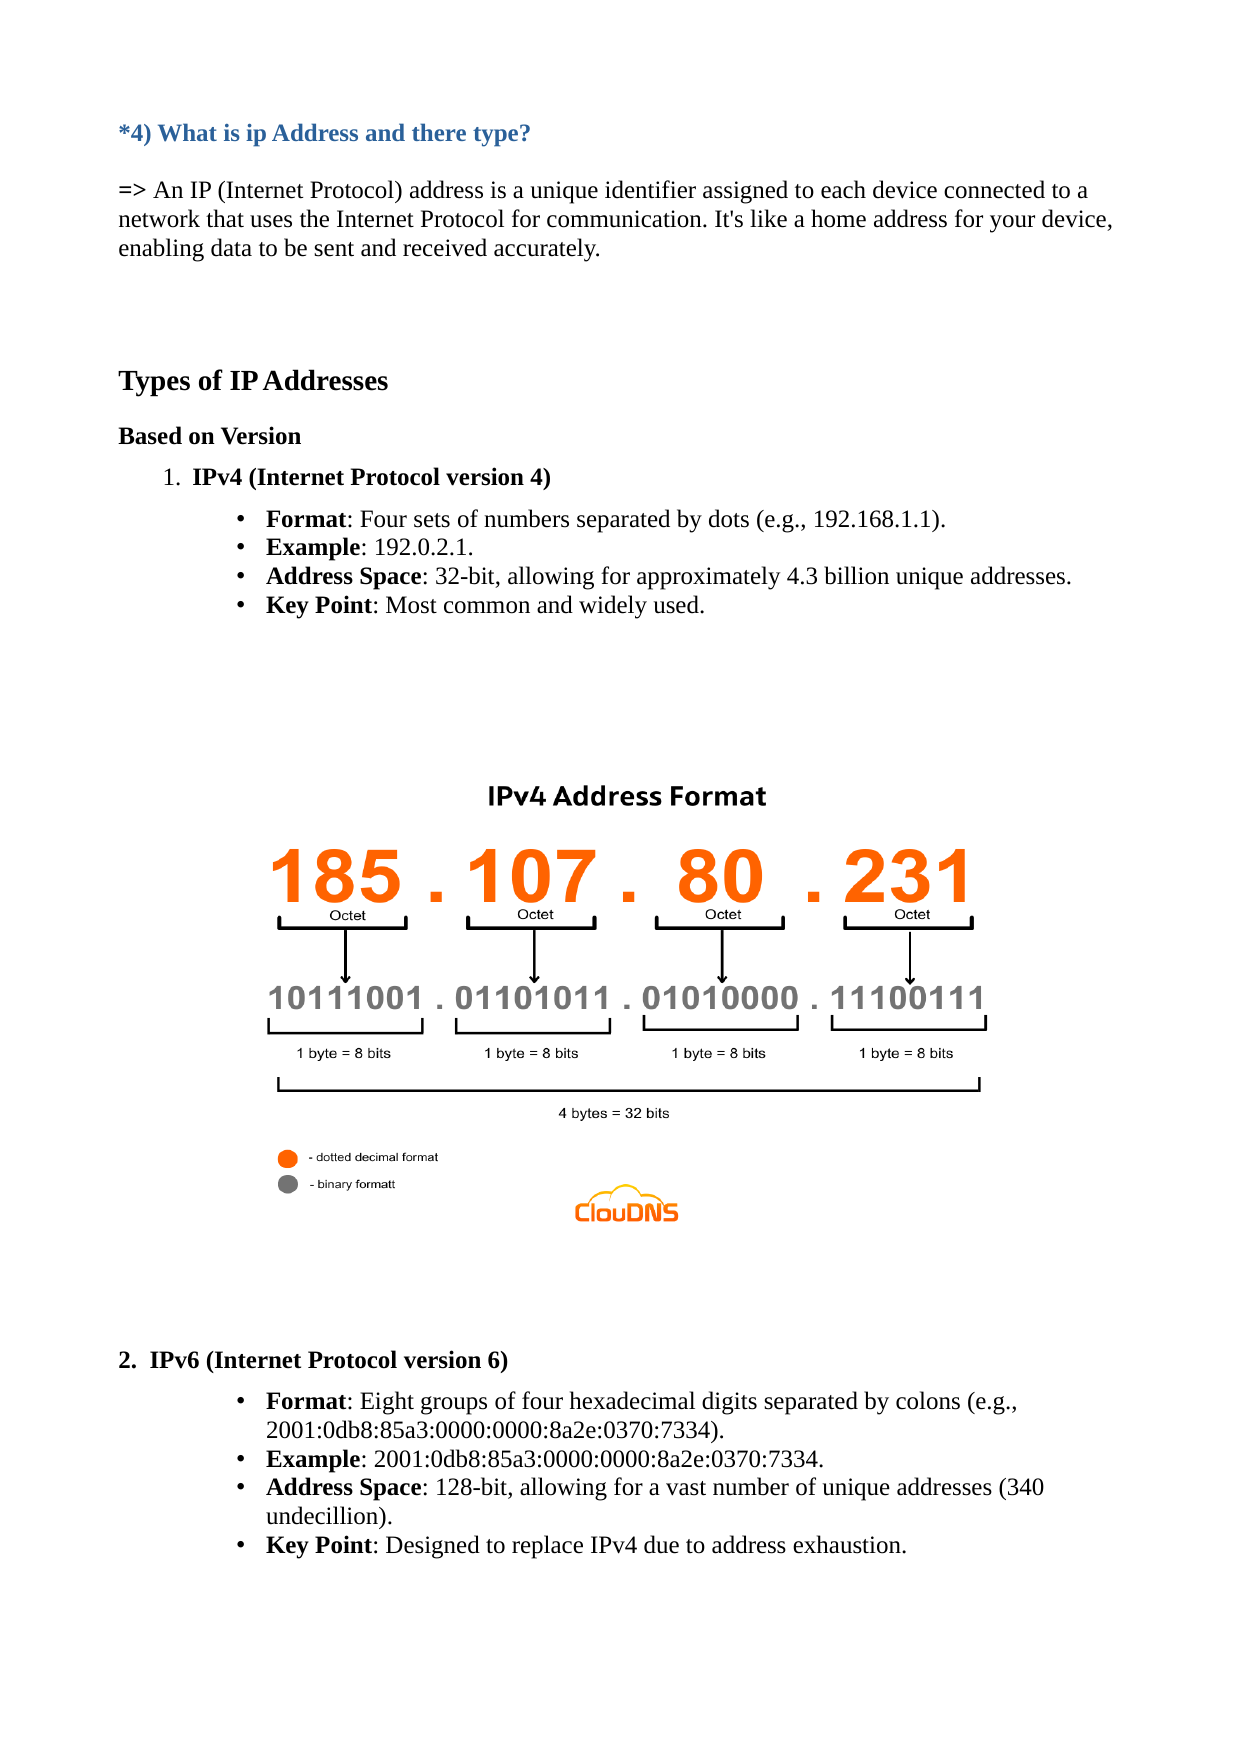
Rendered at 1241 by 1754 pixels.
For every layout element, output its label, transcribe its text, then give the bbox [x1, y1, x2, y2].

text => An IP (Internet Protocol) address is a unique identifier assigned to each device connected to a network that uses the Internet Protocol for communication. It's like a home address for your device, enabling data to be sent and received accurately. [118, 176, 1122, 262]
list Example: 2001:0db8:85a3:0000:0000:8a2e:0370:7334. [236, 1444, 1122, 1472]
list Address Space: 32-bit, allowing for approximately 4.3 billion unique addresses. [236, 561, 1122, 590]
list IPv4 (Internet Protocol version 4) [162, 462, 1122, 491]
list Address Space: 128-bit, allowing for a vast number of unique addresses (340 undecillion). [236, 1472, 1122, 1530]
list Example: 192.0.2.1. [236, 532, 1122, 561]
subtitle Based on Version [118, 421, 1122, 450]
text *4) What is ip Address and there type? [118, 118, 1122, 147]
list Format: Four sets of numbers separated by dots (e.g., 192.168.1.1). [236, 504, 1122, 532]
list Key Point: Most common and widely used. [236, 590, 1122, 619]
list Format: Eight groups of four hexadecimal digits separated by colons (e.g., 2001:0db8:85a3:0000:0000:8a2e:0370:7334). [236, 1386, 1122, 1444]
picture [183, 769, 1070, 1230]
text 2. IPv6 (Internet Protocol version 6) [118, 1345, 1122, 1374]
subtitle Types of IP Addresses [118, 363, 1122, 396]
list Key Point: Designed to replace IPv4 due to address exhaustion. [236, 1530, 1122, 1559]
